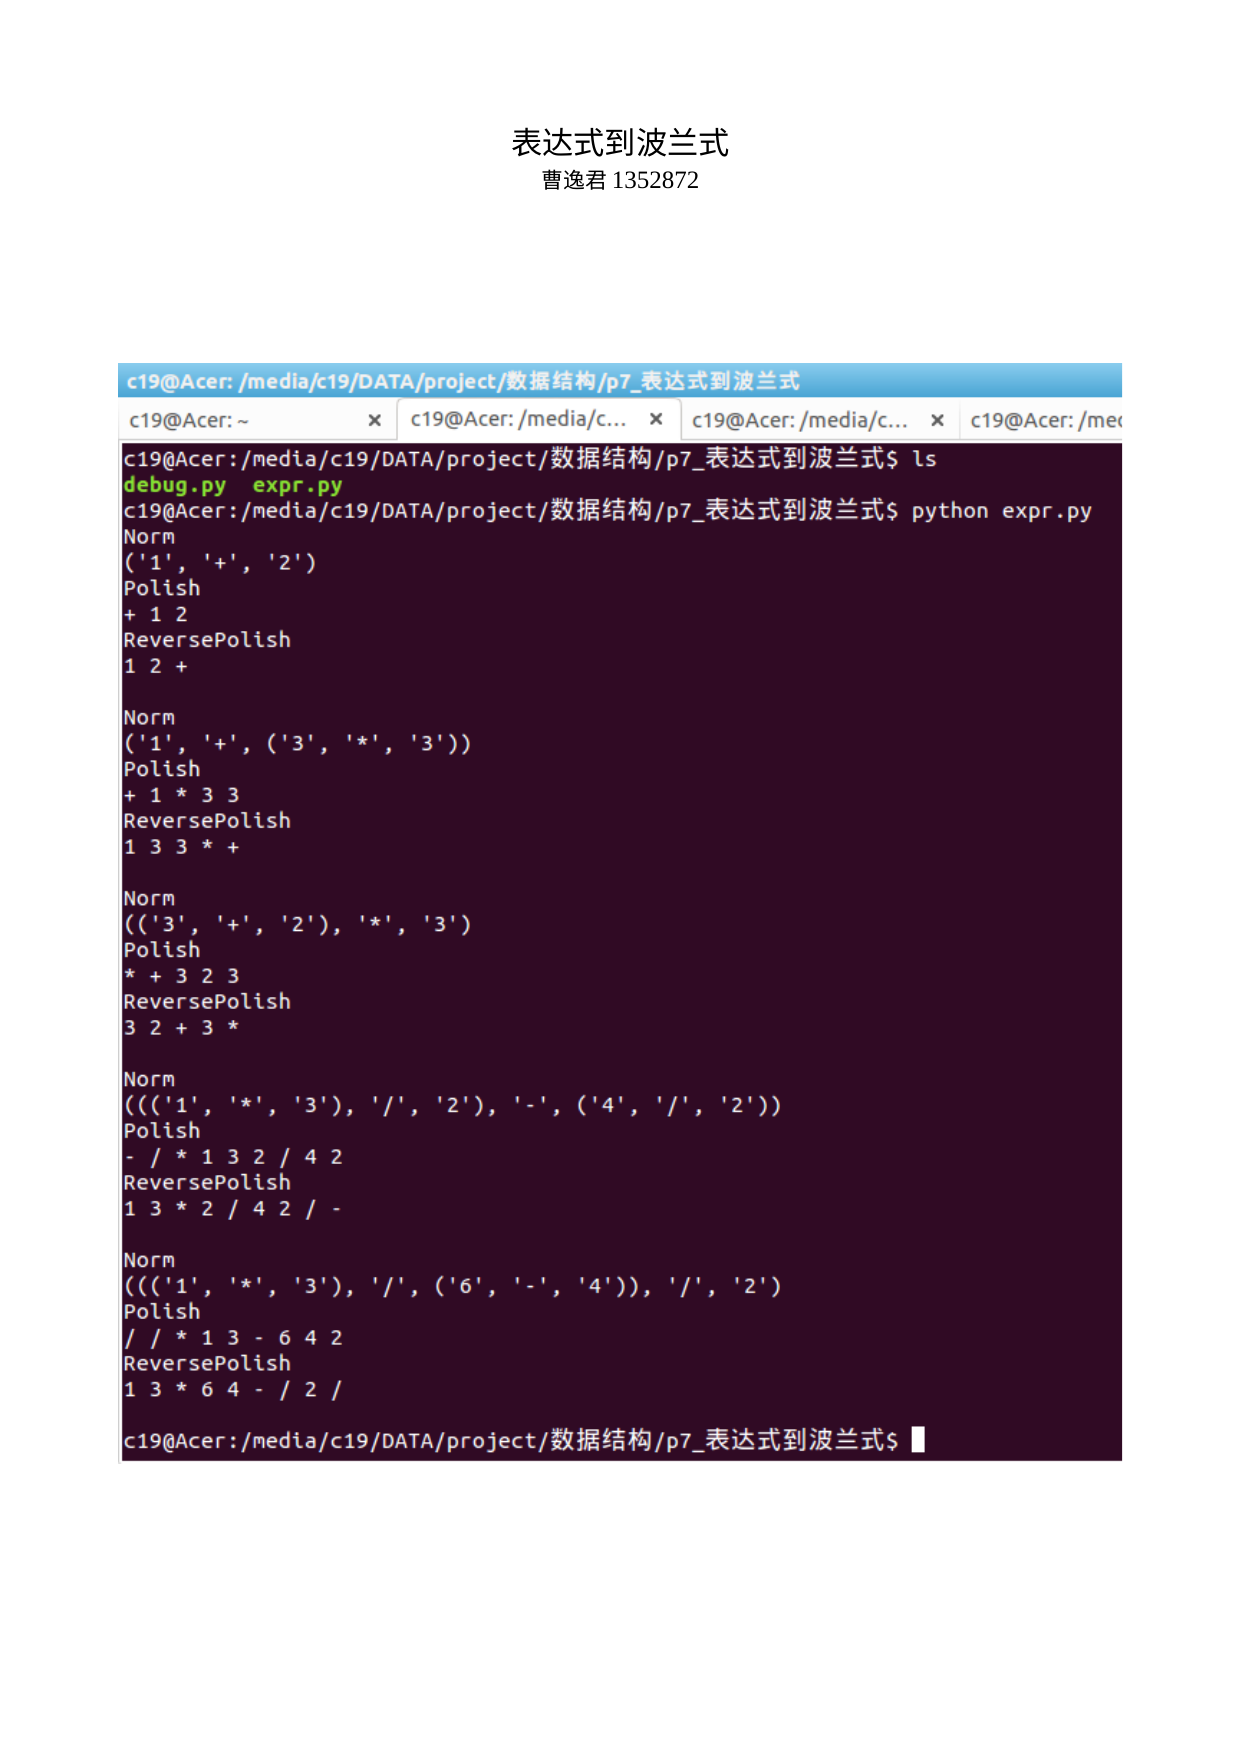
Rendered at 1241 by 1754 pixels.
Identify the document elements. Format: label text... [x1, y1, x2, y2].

text 曹逸君 1352872 [118, 163, 1122, 195]
picture [118, 363, 1123, 1464]
text 表达式到波兰式 [118, 118, 1122, 163]
